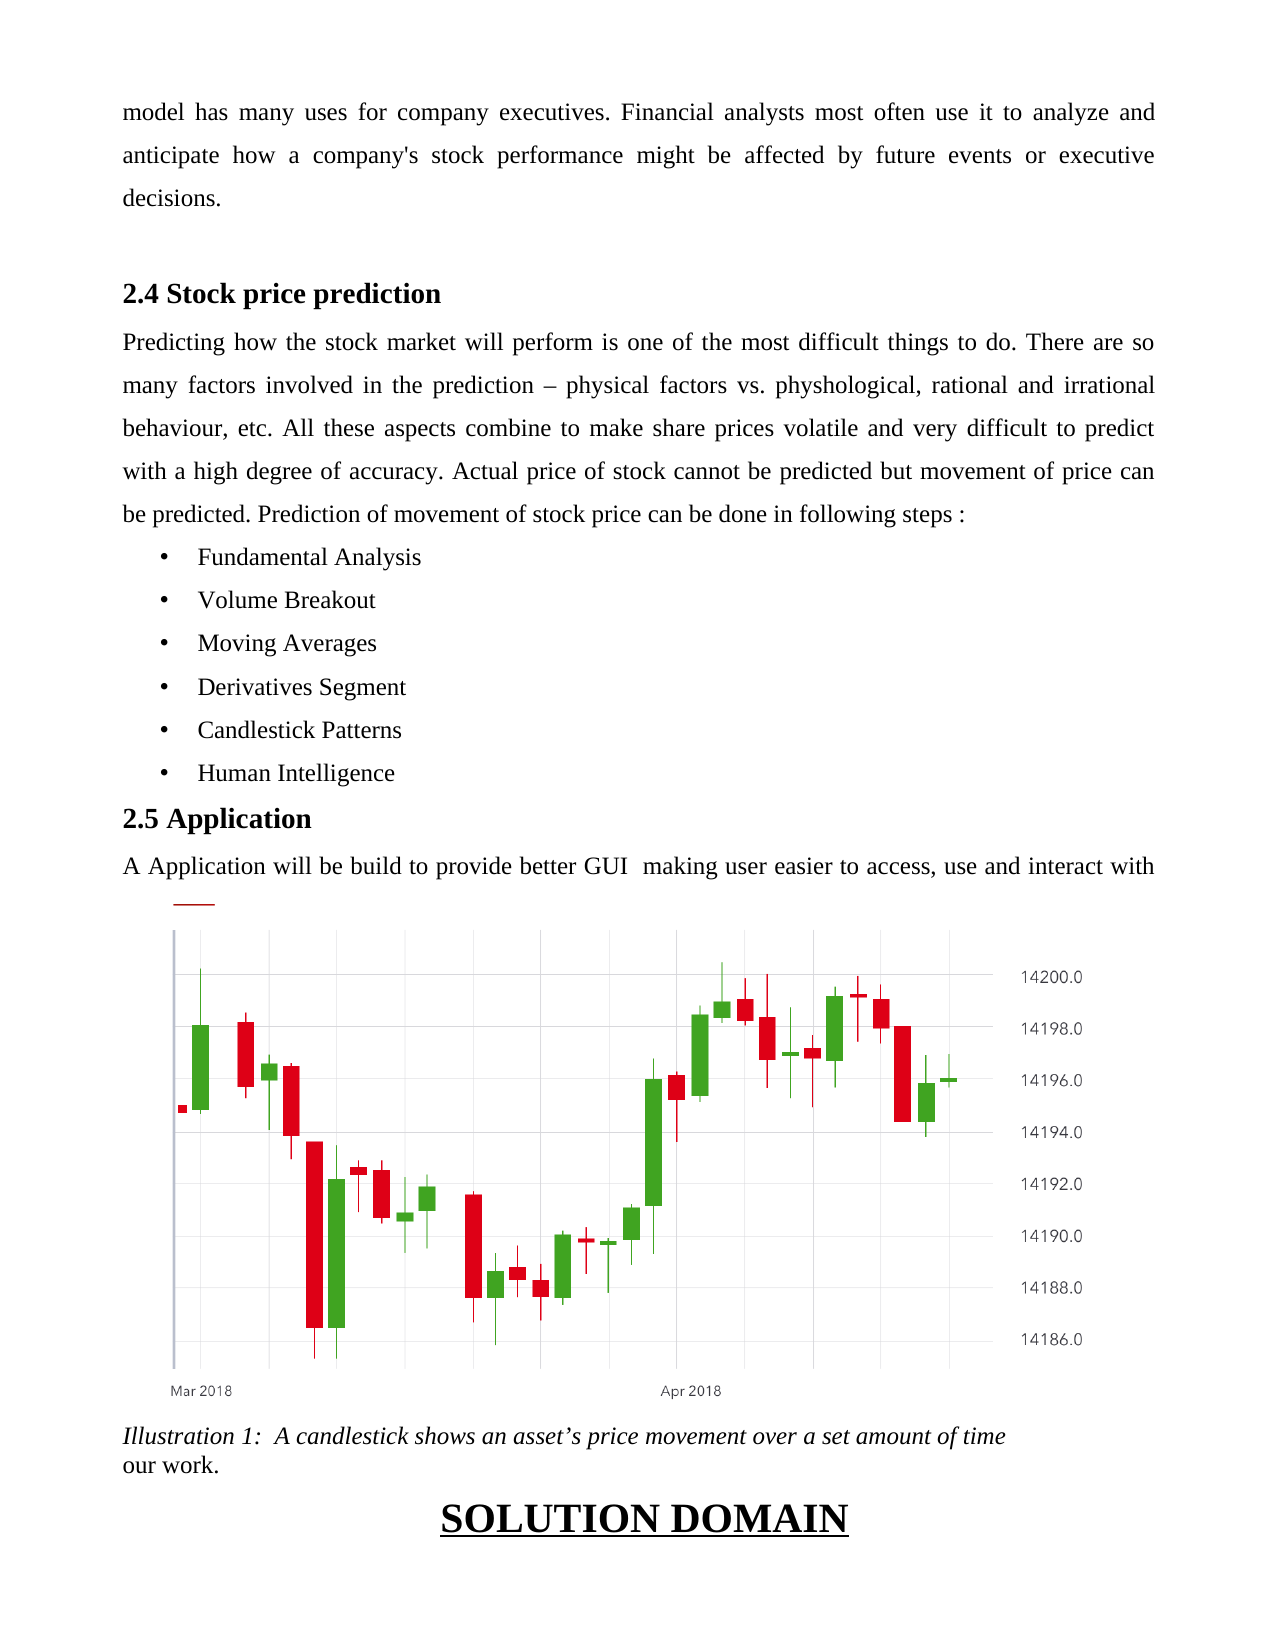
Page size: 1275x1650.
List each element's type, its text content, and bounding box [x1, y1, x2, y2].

list Illustration 1: A candlestick shows an asset’s price movement over a set amount of time [122, 1422, 1156, 1450]
picture [122, 904, 1157, 1422]
text SOLUTION DOMAIN [122, 1493, 1156, 1541]
text A Application will be build to provide better GUI making user easier to access, use and interact with [122, 851, 1156, 892]
list Derivatives Segment [160, 672, 1156, 700]
list [122, 892, 1156, 904]
list Candlestick Patterns [160, 715, 1156, 743]
text 2.5 Application [122, 801, 1156, 834]
text Predicting how the stock market will perform is one of the most difficult things to do. There are so many factors involved in the prediction – physical factors vs. physhological, rational and irrational behaviour, etc. All these aspects combine to make share prices volatile and very difficult to predict with a high degree of accuracy. Actual price of stock cannot be predicted but movement of price can be predicted. Prediction of movement of stock price can be done in following steps : [122, 327, 1156, 528]
text 2.4 Stock price prediction [122, 276, 1156, 310]
text our work. [122, 1450, 1156, 1479]
list Volume Breakout [160, 585, 1156, 614]
list Human Intelligence [160, 758, 1156, 787]
text model has many uses for company executives. Financial analysts most often use it to analyze and anticipate how a company's stock performance might be affected by future events or executive decisions. [122, 97, 1156, 212]
list Moving Averages [160, 628, 1156, 657]
list Fundamental Analysis [160, 542, 1156, 571]
